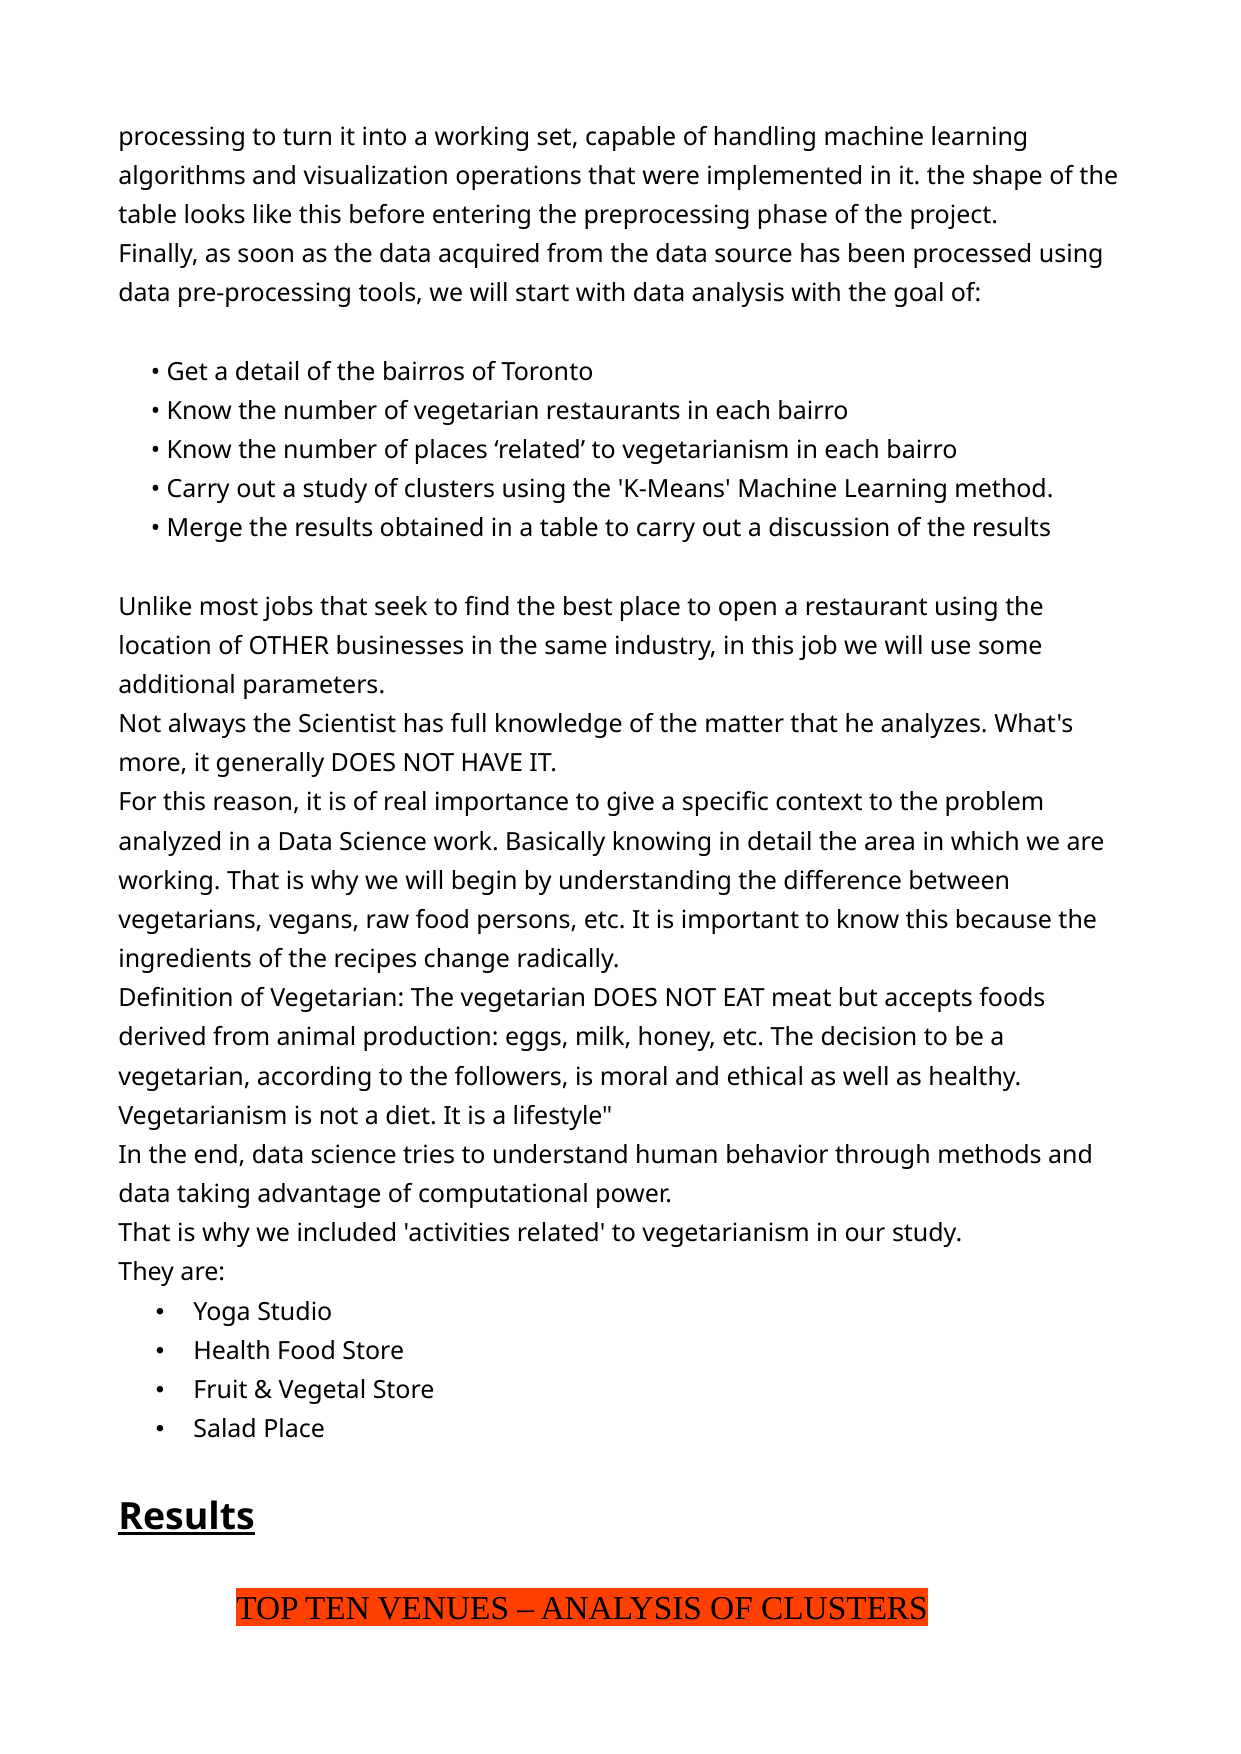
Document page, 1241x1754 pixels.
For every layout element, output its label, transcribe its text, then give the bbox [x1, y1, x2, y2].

text Finally, as soon as the data acquired from the data source has been processed using data pre-processing tools, we will start with data analysis with the goal of: [118, 236, 1122, 309]
list Salad Place [156, 1411, 1122, 1445]
text processing to turn it into a working set, capable of handling machine learning algorithms and visualization operations that were implemented in it. the shape of the table looks like this before entering the preprocessing phase of the project. [118, 118, 1122, 231]
table_header TOP TEN VENUES – ANALYSIS OF CLUSTERS [116, 1587, 1048, 1628]
list Health Food Store [156, 1332, 1122, 1366]
list Fruit & Vegetal Store [156, 1371, 1122, 1406]
list Yoga Studio [156, 1293, 1122, 1327]
text Results [118, 1489, 1122, 1540]
text Unlike most jobs that seek to find the best place to open a restaurant using the location of OTHER businesses in the same industry, in this job we will use some additional parameters. Not always the Scientist has full knowledge of the matter that he analyzes. What's more, it generally DOES NOT HAVE IT. For this reason, it is of real importance to give a specific context to the problem analyzed in a Data Science work. Basically knowing in detail the area in which we are working. That is why we will begin by understanding the difference between vegetarians, vegans, raw food persons, etc. It is important to know this because the ingredients of the recipes change radically. Definition of Vegetarian: The vegetarian DOES NOT EAT meat but accepts foods derived from animal production: eggs, milk, honey, etc. The decision to be a vegetarian, according to the followers, is moral and ethical as well as healthy. Vegetarianism is not a diet. It is a lifestyle" In the end, data science tries to understand human behavior through methods and data taking advantage of computational power. [118, 588, 1122, 1210]
text • Get a detail of the bairros of Toronto • Know the number of vegetarian restaurants in each bairro • Know the number of places ‘related’ to vegetarianism in each bairro • Carry out a study of clusters using the 'K-Means' Machine Learning method. • Merge the results obtained in a table to carry out a discussion of the results [118, 314, 1122, 544]
text That is why we included 'activities related' to vegetarianism in our study. They are: [118, 1215, 1122, 1288]
